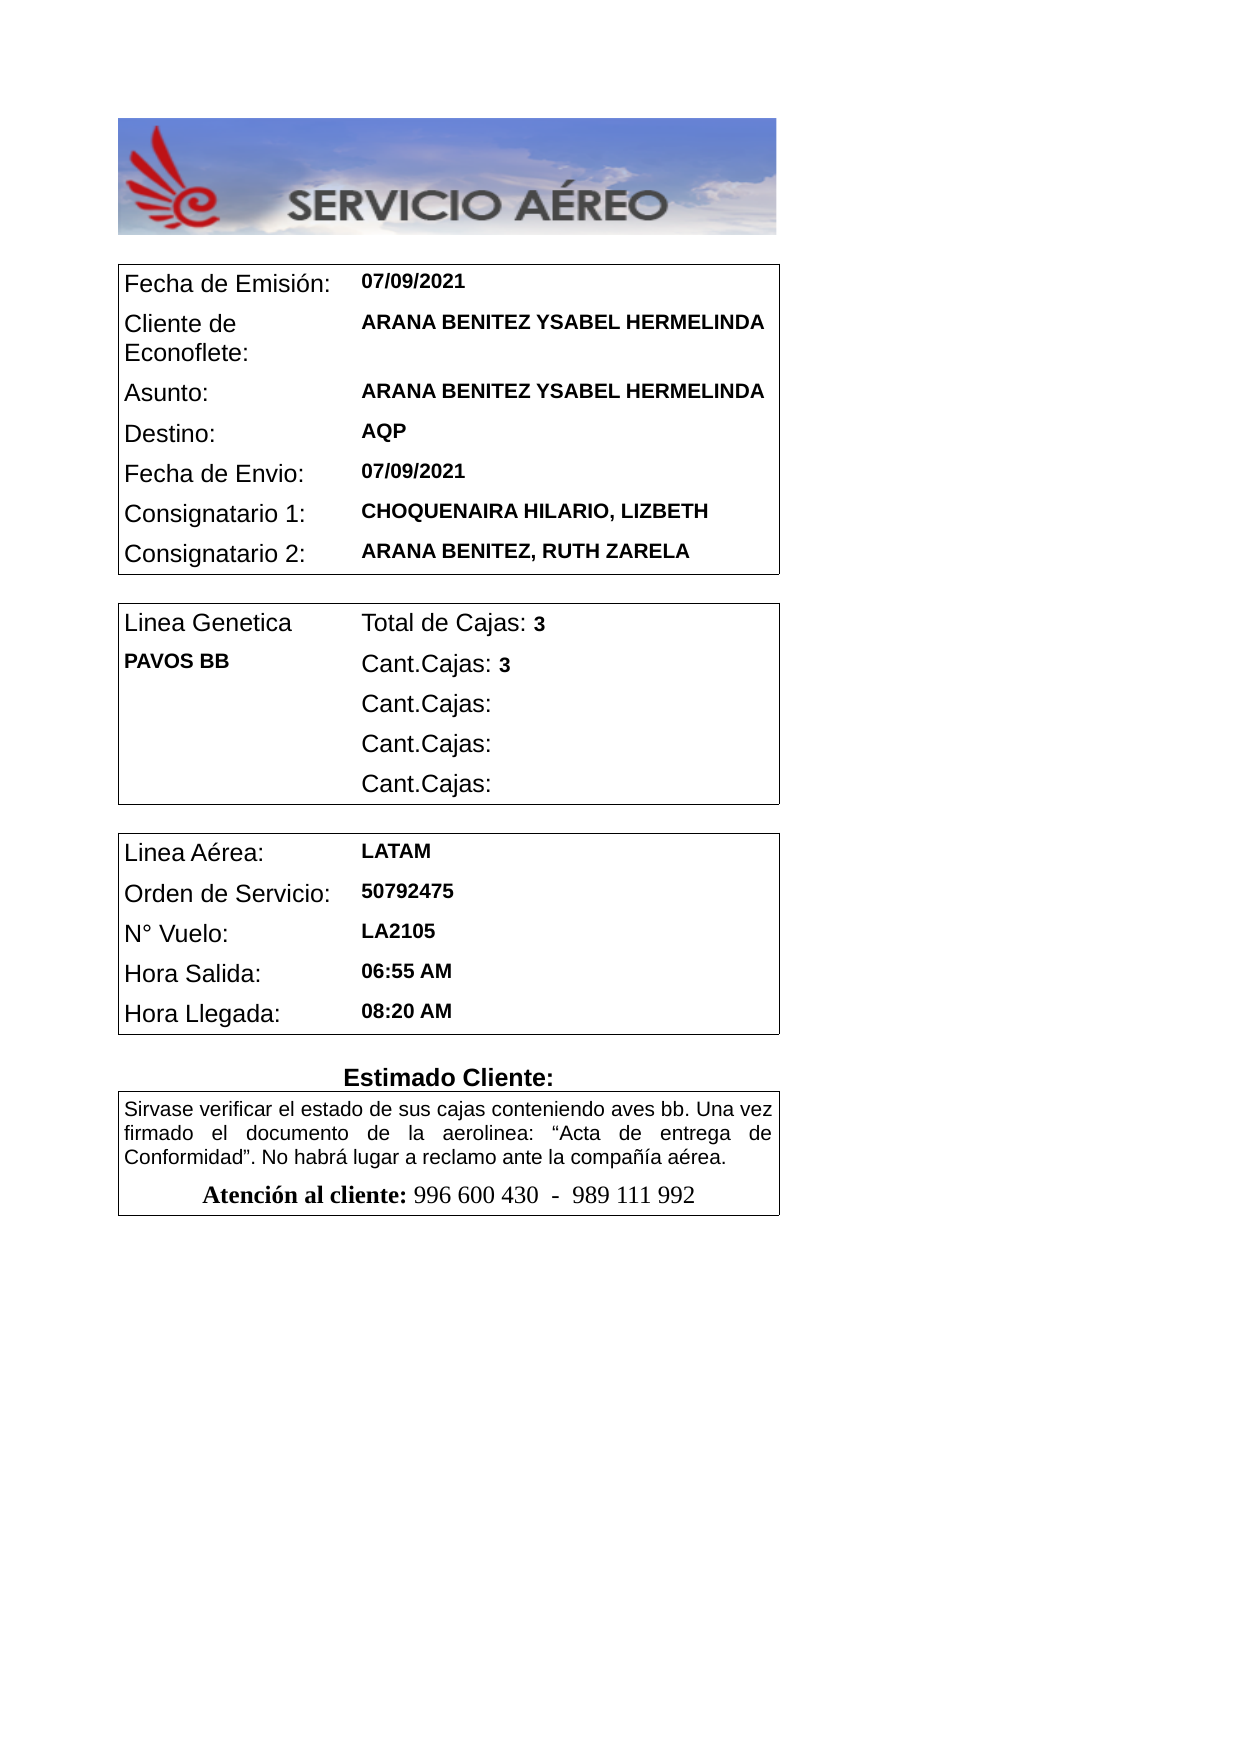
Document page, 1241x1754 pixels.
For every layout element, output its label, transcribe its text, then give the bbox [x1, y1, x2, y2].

table_cell LATAM [356, 834, 779, 873]
table_cell Fecha de Envio: [119, 453, 356, 493]
table_cell Total de Cajas: 3 [356, 604, 779, 643]
table_cell Cliente de Econoflete: [119, 304, 356, 373]
table_cell Atención al cliente: 996 600 430 - 989 111 992 [119, 1175, 779, 1215]
table_cell Cant.Cajas: 3 [356, 643, 779, 683]
table_cell [118, 805, 356, 833]
table_cell Orden de Servicio: [119, 873, 356, 913]
table_cell Destino: [119, 413, 356, 453]
table_cell 50792475 [356, 873, 779, 913]
table_cell LA2105 [356, 913, 779, 953]
table_cell PAVOS BB [119, 643, 356, 683]
table_cell ARANA BENITEZ YSABEL HERMELINDA [356, 304, 779, 373]
table_cell Cant.Cajas: [356, 723, 779, 763]
table_cell [119, 764, 356, 804]
table_cell [119, 683, 356, 723]
table_cell 06:55 AM [356, 953, 779, 993]
table_cell ARANA BENITEZ, RUTH ZARELA [356, 534, 779, 574]
table_cell Cant.Cajas: [356, 683, 779, 723]
table_cell Consignatario 1: [119, 493, 356, 533]
table_cell Asunto: [119, 373, 356, 413]
table_cell Consignatario 2: [119, 534, 356, 574]
table_cell [356, 805, 779, 833]
table_header Fecha de Emisión: [119, 265, 356, 304]
table_cell Linea Genetica [119, 604, 356, 643]
table_cell Linea Aérea: [119, 834, 356, 873]
picture [118, 118, 777, 235]
table_cell ARANA BENITEZ YSABEL HERMELINDA [356, 373, 779, 413]
table_cell CHOQUENAIRA HILARIO, LIZBETH [356, 493, 779, 533]
table_cell 08:20 AM [356, 994, 779, 1034]
table_cell [118, 575, 356, 603]
table_header 07/09/2021 [356, 265, 779, 304]
table_cell 07/09/2021 [356, 453, 779, 493]
table_cell Sirvase verificar el estado de sus cajas conteniendo aves bb. Una vez firmado el documento de la aerolinea: “Acta de entrega de Conformidad”. No habrá lugar a reclamo ante la compañía aérea. [119, 1092, 779, 1175]
table_cell Hora Salida: [119, 953, 356, 993]
table_cell AQP [356, 413, 779, 453]
table_cell N° Vuelo: [119, 913, 356, 953]
table_cell [356, 575, 779, 603]
table_cell Estimado Cliente: [118, 1035, 779, 1091]
table_cell Cant.Cajas: [356, 764, 779, 804]
table_cell [119, 723, 356, 763]
table_cell Hora Llegada: [119, 994, 356, 1034]
